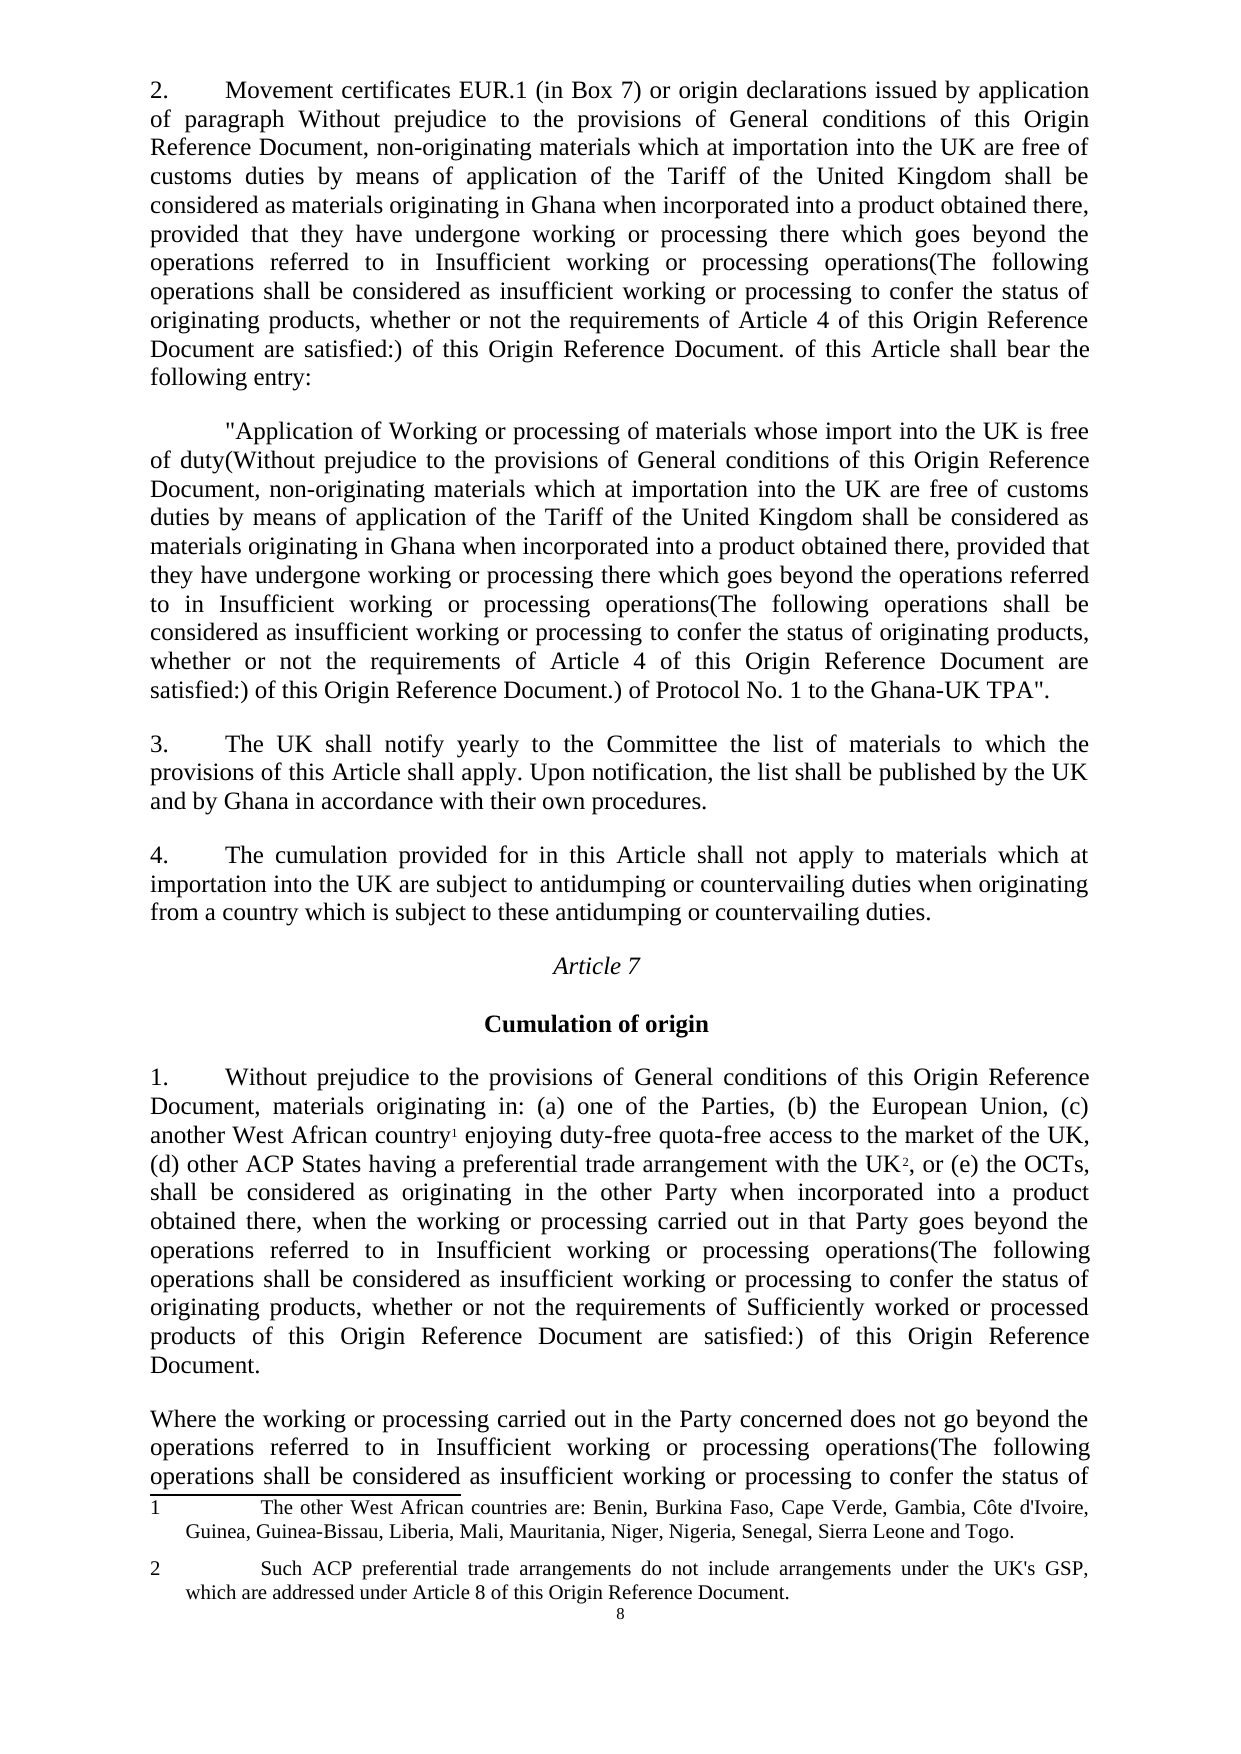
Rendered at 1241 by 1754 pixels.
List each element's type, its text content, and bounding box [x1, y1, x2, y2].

text Where the working or processing carried out in the Party concerned does not go beyond the operations referred to in Article 5(1) of this Origin Reference Document, the product obtained shall be considered as originating in that Party only where the value added there is greater than the value of the materials used originating in any of the other countries or territories. If this is not so, the product obtained shall be considered as originating in the country or territory which accounts for the highest value of originating materials used in the manufacture of the final product. [150, 1404, 1090, 1490]
list Cumulation of origin [103, 951, 1090, 1037]
list The other West African countries are: Benin, Burkina Faso, Cape Verde, Gambia, Côte d'Ivoire, Guinea, Guinea-Bissau, Liberia, Mali, Mauritania, Niger, Nigeria, Senegal, Sierra Leone and Togo. [150, 1495, 1090, 1543]
list Such ACP preferential trade arrangements do not include arrangements under the UK's GSP, which are addressed under Article 8 of this Origin Reference Document. [150, 1556, 1090, 1604]
text "Application of Article 6(1) of Protocol No. 1 to the Ghana-UK TPA". [150, 416, 1090, 704]
list The cumulation provided for in this Article shall not apply to materials which at importation into the UK are subject to antidumping or countervailing duties when originating from a country which is subject to these antidumping or countervailing duties. [150, 840, 1090, 926]
list The UK shall notify yearly to the Committee the list of materials to which the provisions of this Article shall apply. Upon notification, the list shall be published by the UK and by Ghana in accordance with their own procedures. [150, 729, 1090, 815]
list Without prejudice to the provisions of Article 2 of this Origin Reference Document, materials originating in: (a) one of the Parties, (b) the European Union, (c) another West African country enjoying duty-free quota-free access to the market of the UK, (d) other ACP States having a preferential trade arrangement with the UK, or (e) the OCTs, shall be considered as originating in the other Party when incorporated into a product obtained there, when the working or processing carried out in that Party goes beyond the operations referred to in Article 5(1) of this Origin Reference Document. [150, 1062, 1090, 1379]
list Movement certificates EUR.1 (in Box 7) or origin declarations issued by application of paragraph 1 of this Article shall bear the following entry: [150, 75, 1090, 391]
